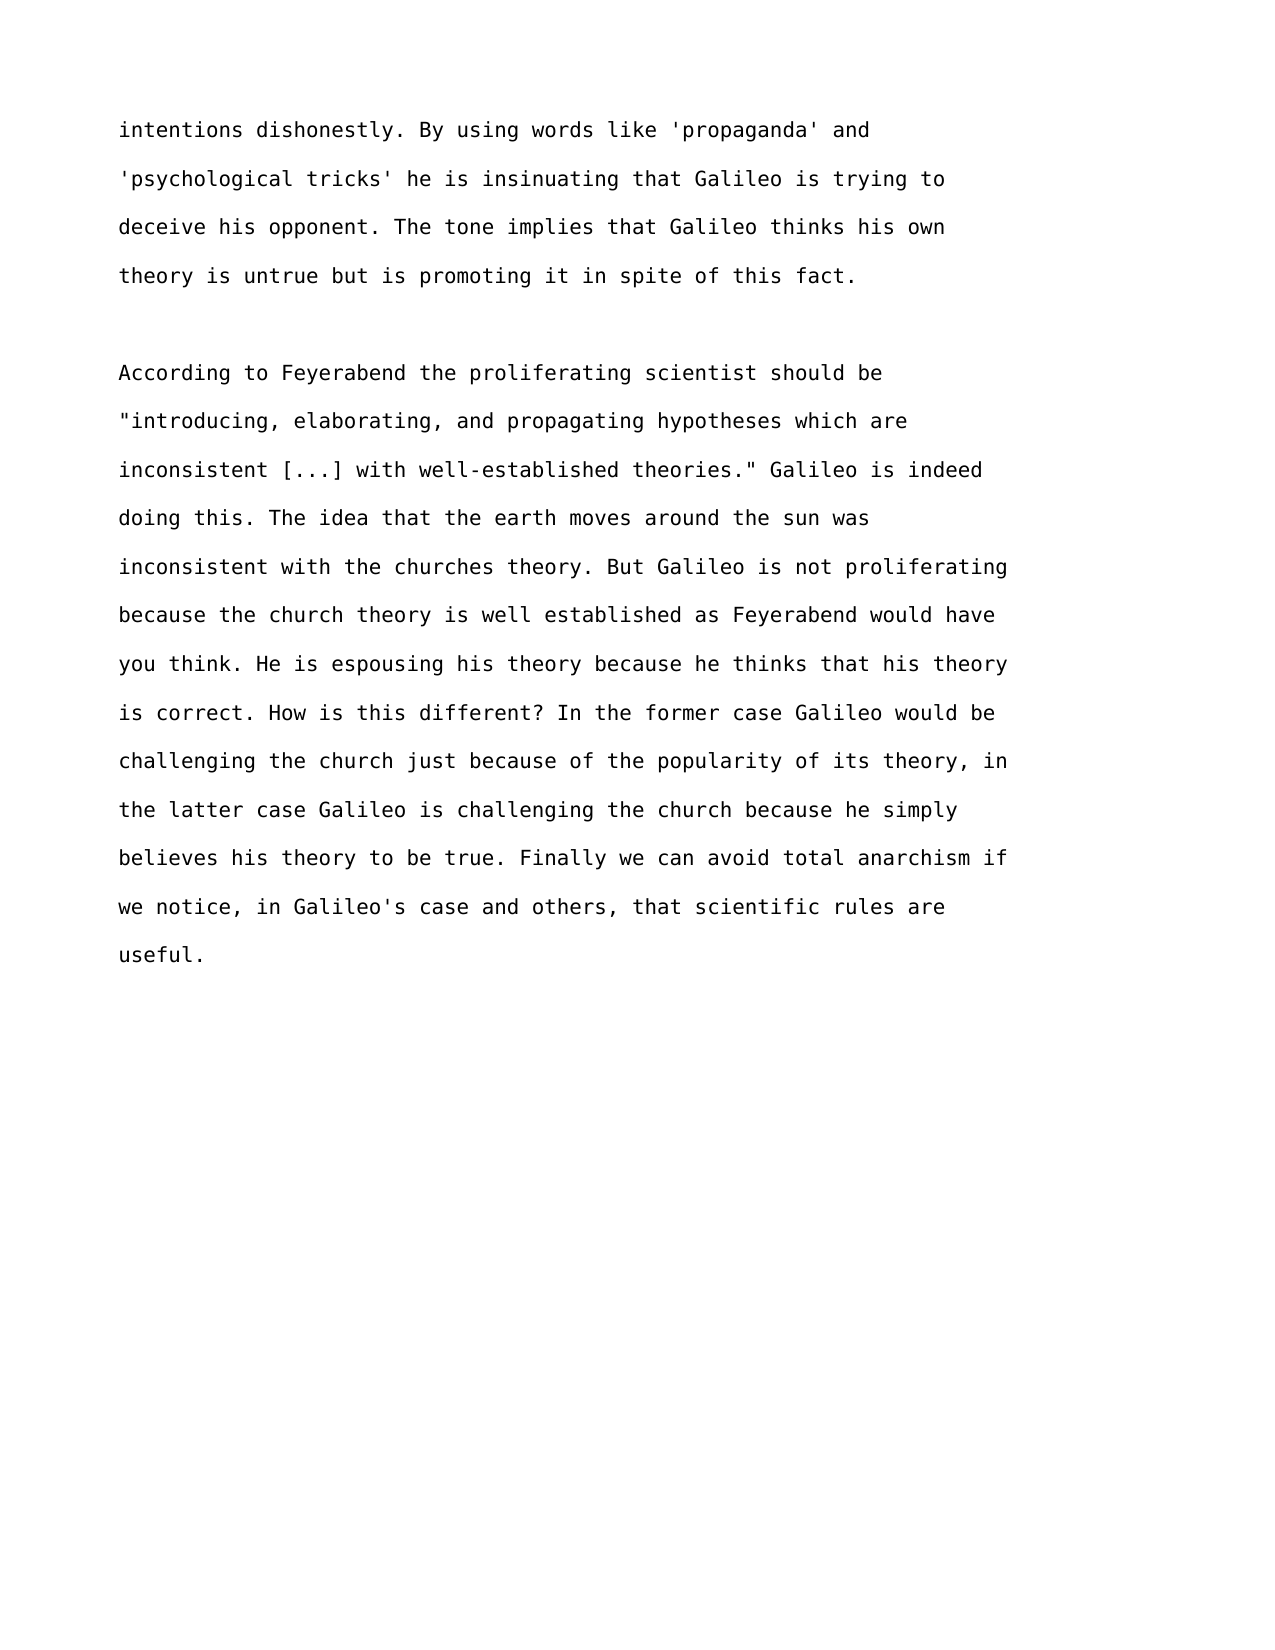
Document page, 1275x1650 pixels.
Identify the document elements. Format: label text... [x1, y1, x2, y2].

text 'psychological tricks' he is insinuating that Galileo is trying to [118, 167, 1157, 191]
text deceive his opponent. The tone implies that Galileo thinks his own [118, 215, 1157, 239]
text believes his theory to be true. Finally we can avoid total anarchism if [118, 846, 1157, 871]
text According to Feyerabend the proliferating scientist should be [118, 361, 1157, 385]
text challenging the church just because of the popularity of its theory, in [118, 749, 1157, 773]
text the latter case Galileo is challenging the church because he simply [118, 798, 1157, 822]
text inconsistent [...] with well-established theories." Galileo is indeed [118, 458, 1157, 482]
text because the church theory is well established as Feyerabend would have [118, 603, 1157, 628]
text we notice, in Galileo's case and others, that scientific rules are [118, 895, 1157, 919]
text "introducing, elaborating, and propagating hypotheses which are [118, 409, 1157, 434]
text doing this. The idea that the earth moves around the sun was [118, 506, 1157, 531]
text you think. He is espousing his theory because he thinks that his theory [118, 652, 1157, 676]
text useful. [118, 943, 1157, 968]
text inconsistent with the churches theory. But Galileo is not proliferating [118, 555, 1157, 579]
text theory is untrue but is promoting it in spite of this fact. [118, 264, 1157, 288]
text intentions dishonestly. By using words like 'propaganda' and [118, 118, 1157, 142]
text is correct. How is this different? In the former case Galileo would be [118, 701, 1157, 725]
